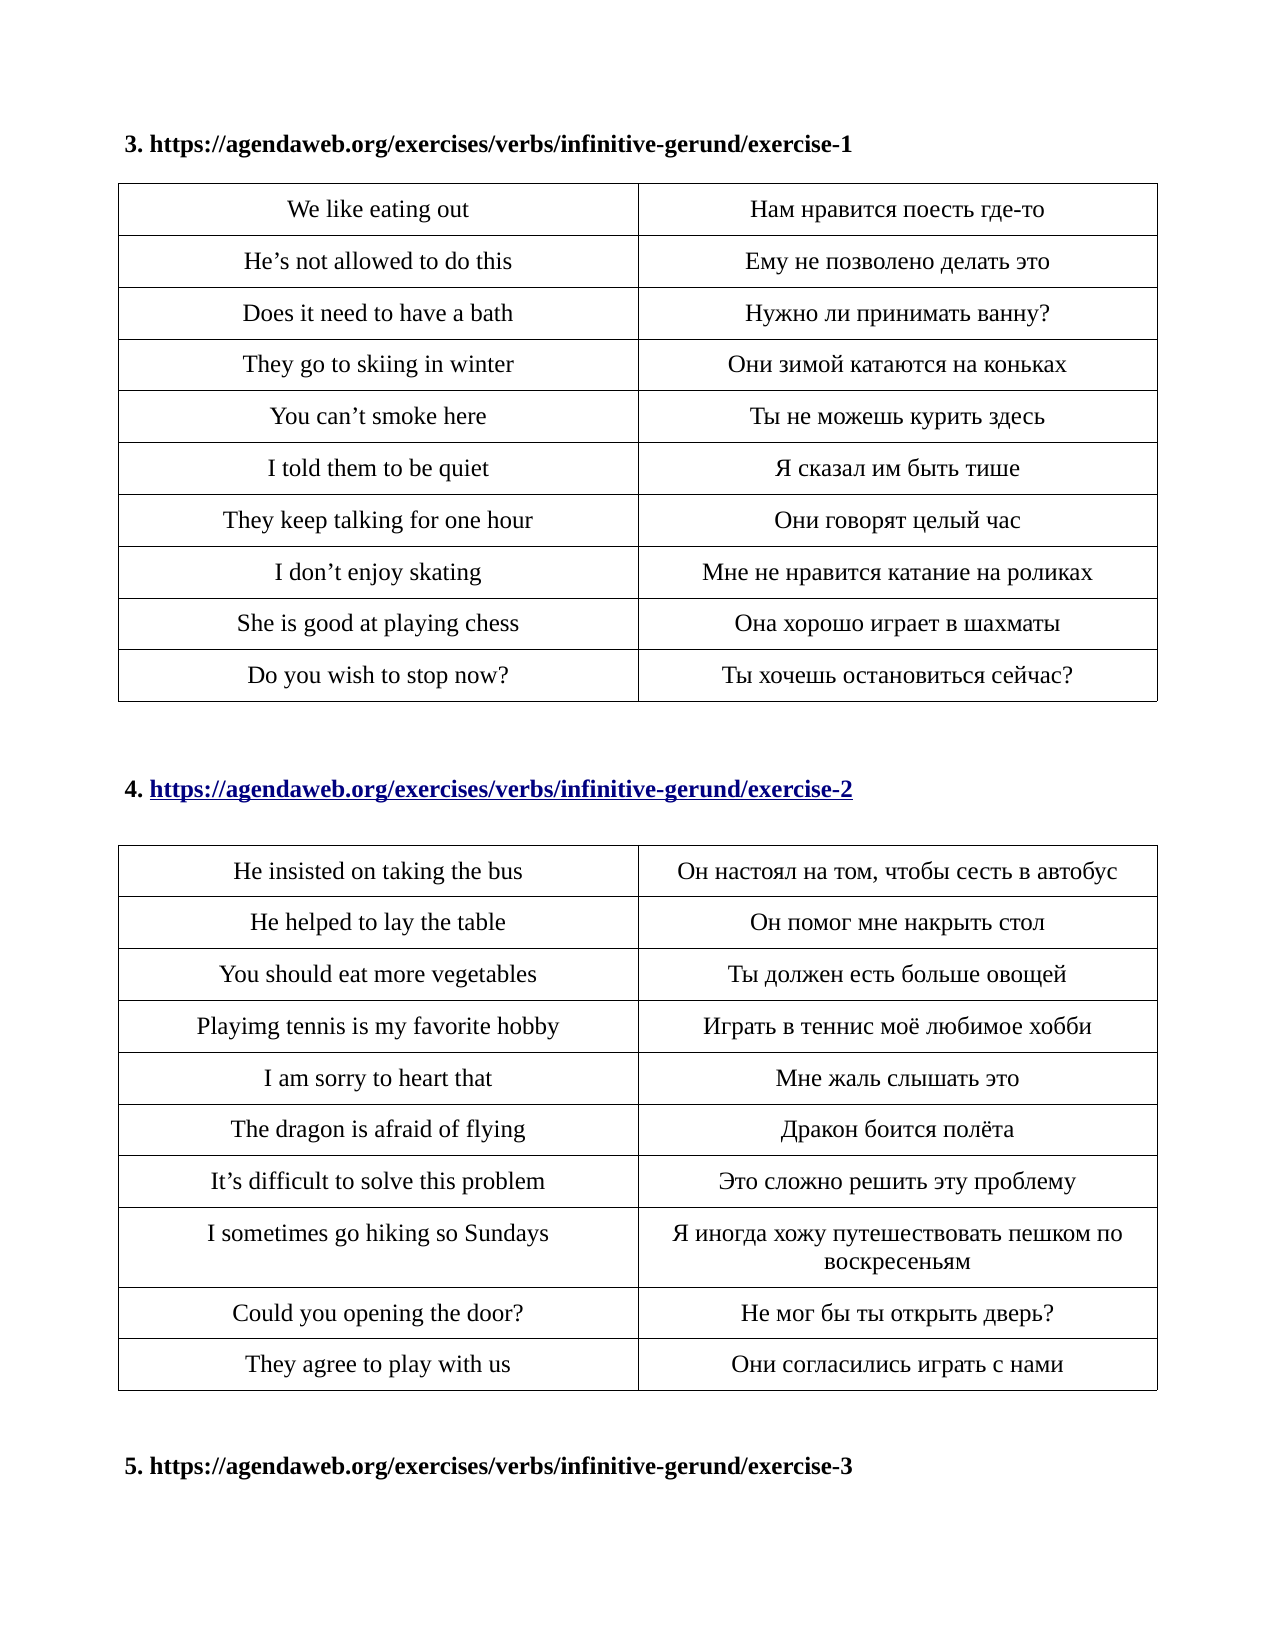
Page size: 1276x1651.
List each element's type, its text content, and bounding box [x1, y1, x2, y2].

table_cell They keep talking for one hour [119, 495, 638, 546]
table_cell I don’t enjoy skating [119, 547, 638, 597]
text 3. https://agendaweb.org/exercises/verbs/infinitive-gerund/exercise-1 [118, 124, 1157, 164]
table_cell Я сказал им быть тише [639, 443, 1157, 494]
table_header Нам нравится поесть где-то [639, 184, 1157, 235]
table_cell Could you opening the door? [119, 1288, 638, 1338]
table_header Он настоял на том, чтобы сесть в автобус [639, 846, 1157, 896]
table_cell Does it need to have a bath [119, 288, 638, 338]
table_cell Нужно ли принимать ванну? [639, 288, 1157, 338]
table_cell Ты хочешь остановиться сейчас? [639, 650, 1157, 701]
table_cell Мне не нравится катание на роликах [639, 547, 1157, 597]
table_cell Do you wish to stop now? [119, 650, 638, 701]
table_cell I told them to be quiet [119, 443, 638, 494]
table_cell You should eat more vegetables [119, 949, 638, 1000]
table_cell Playimg tennis is my favorite hobby [119, 1001, 638, 1052]
table_cell Мне жаль слышать это [639, 1053, 1157, 1103]
table_cell The dragon is afraid of flying [119, 1105, 638, 1155]
text 5. https://agendaweb.org/exercises/verbs/infinitive-gerund/exercise-3 [118, 1452, 1157, 1479]
table_cell Это сложно решить эту проблему [639, 1156, 1157, 1207]
table_cell He’s not allowed to do this [119, 236, 638, 287]
table_cell Она хорошо играет в шахматы [639, 599, 1157, 649]
table_cell Я иногда хожу путешествовать пешком по воскресеньям [639, 1208, 1157, 1287]
table_cell They agree to play with us [119, 1339, 638, 1390]
table_cell Они зимой катаются на коньках [639, 340, 1157, 390]
table_cell Ты должен есть больше овощей [639, 949, 1157, 1000]
table_cell I am sorry to heart that [119, 1053, 638, 1103]
table_cell Они согласились играть с нами [639, 1339, 1157, 1390]
table_cell Ты не можешь курить здесь [639, 391, 1157, 442]
table_cell He helped to lay the table [119, 897, 638, 948]
table_cell Играть в теннис моё любимое хобби [639, 1001, 1157, 1052]
table_cell Он помог мне накрыть стол [639, 897, 1157, 948]
table_cell You can’t smoke here [119, 391, 638, 442]
table_cell Ему не позволено делать это [639, 236, 1157, 287]
table_header We like eating out [119, 184, 638, 235]
table_cell Они говорят целый час [639, 495, 1157, 546]
table_header He insisted on taking the bus [119, 846, 638, 896]
table_cell It’s difficult to solve this problem [119, 1156, 638, 1207]
table_cell They go to skiing in winter [119, 340, 638, 390]
text 4. https://agendaweb.org/exercises/verbs/infinitive-gerund/exercise-2 [118, 769, 1157, 803]
table_cell She is good at playing chess [119, 599, 638, 649]
table_cell I sometimes go hiking so Sundays [119, 1208, 638, 1287]
table_cell Дракон боится полёта [639, 1105, 1157, 1155]
table_cell Не мог бы ты открыть дверь? [639, 1288, 1157, 1338]
